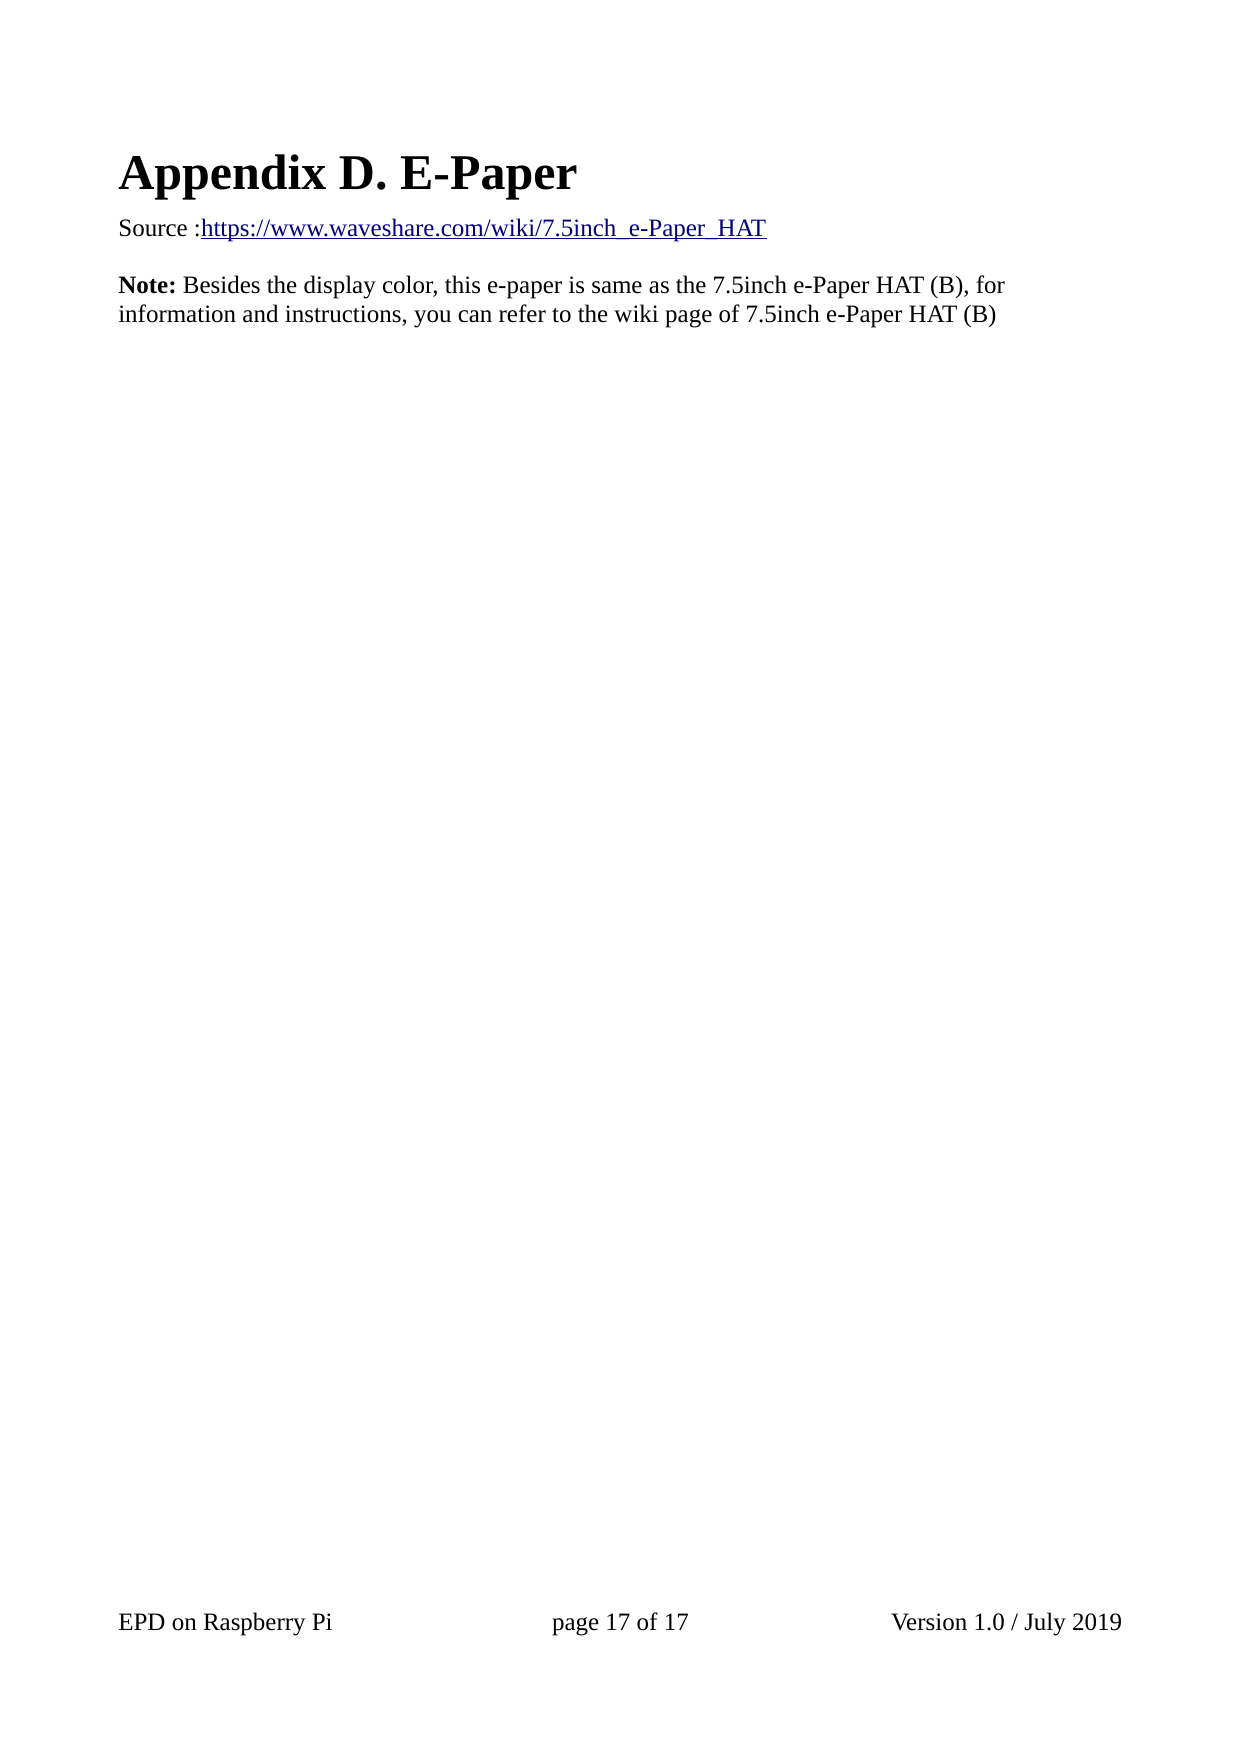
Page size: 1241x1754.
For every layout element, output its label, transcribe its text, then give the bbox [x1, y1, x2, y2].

text Source :https://www.waveshare.com/wiki/7.5inch_e-Paper_HAT [118, 213, 1122, 242]
subtitle Appendix D. E-Paper [118, 143, 1122, 201]
text Note: Besides the display color, this e-paper is same as the 7.5inch e-Paper HAT (B), for information and instructions, you can refer to the wiki page of 7.5inch e-Paper HAT (B) [118, 271, 1122, 328]
